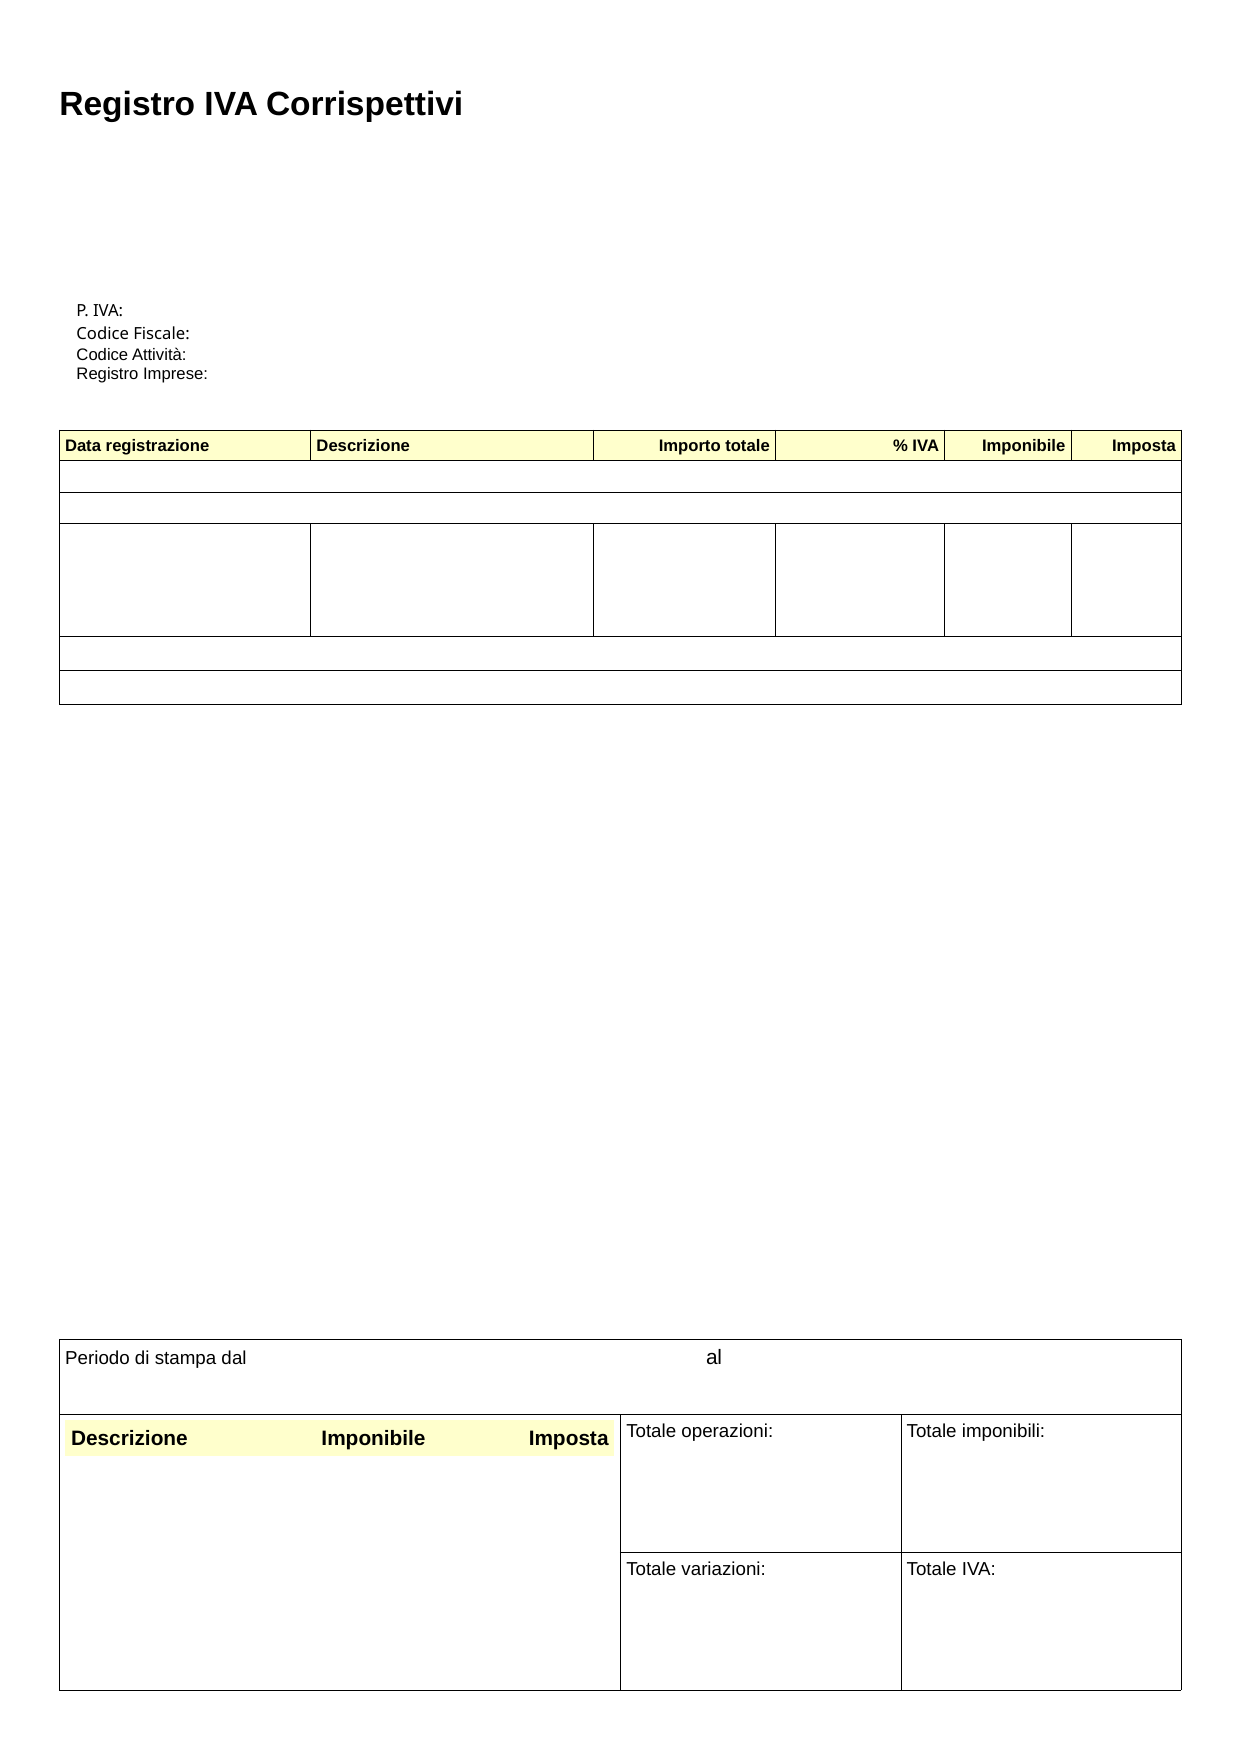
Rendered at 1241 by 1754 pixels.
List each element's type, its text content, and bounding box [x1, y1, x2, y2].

table_cell <line.tax_percentage or ''> [776, 524, 944, 636]
table_cell <if test="line.index==0"> <get_selection_item(object,'type')> </if> [311, 524, 593, 636]
table_cell <for each="line in tax_lines(object)"> [60, 493, 1181, 523]
table_header Importo totale [594, 431, 775, 460]
table_header Data registrazione [60, 431, 310, 460]
table_cell <line.amount or ''> [1072, 524, 1181, 636]
table_cell <line.base or ''> [945, 524, 1071, 636]
table_cell <if test="line.index==0"> <object.move_id and formatLang(object.move_id.date,date=True) or ''> </if> [60, 524, 310, 636]
table_cell </for> [60, 637, 1181, 670]
table_header Imponibile [945, 431, 1071, 460]
table_header % IVA [776, 431, 944, 460]
table_cell <for each="object in objects"> [60, 461, 1181, 492]
table_cell </for> [60, 671, 1181, 704]
table_header Descrizione [311, 431, 593, 460]
table_header Imposta [1072, 431, 1181, 460]
table_cell <if test="line.index==0"> <object.amount_total> </if> [594, 524, 775, 636]
